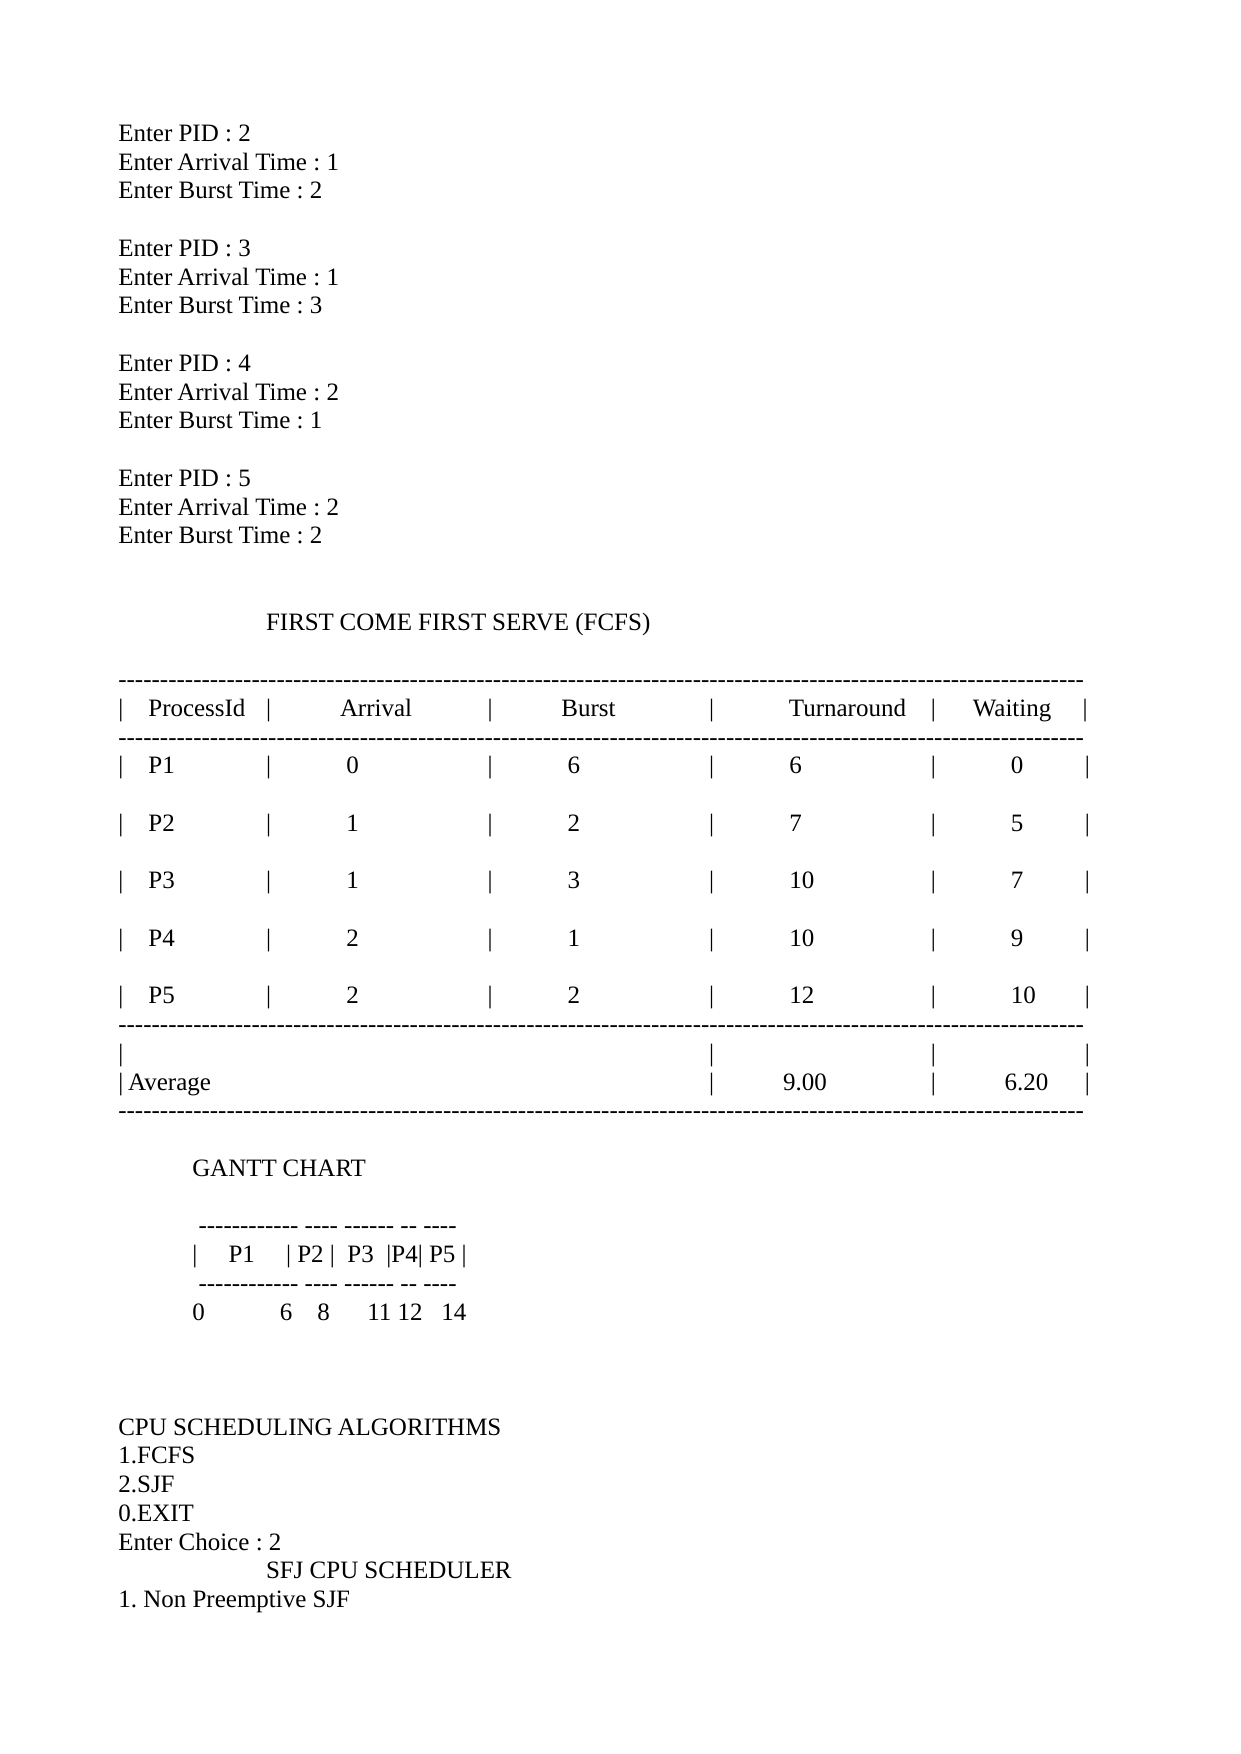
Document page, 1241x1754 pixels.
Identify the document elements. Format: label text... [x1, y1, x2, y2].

text | P1 | P2 | P3 |P4| P5 | [118, 1239, 1122, 1268]
text Enter Burst Time : 3 [118, 291, 1122, 319]
text | P1 | 0 | 6 | 6 | 0 | [118, 751, 1122, 779]
text SFJ CPU SCHEDULER [118, 1556, 1122, 1584]
text Enter Arrival Time : 1 [118, 262, 1122, 291]
text Enter PID : 5 [118, 463, 1122, 492]
text Enter Arrival Time : 2 [118, 377, 1122, 406]
text ------------ ---- ------ -- ---- [118, 1211, 1122, 1239]
text -------------------------------------------------------------------------------------------------------------------- [118, 1009, 1122, 1038]
text | P2 | 1 | 2 | 7 | 5 | [118, 808, 1122, 837]
text 2.SJF [118, 1469, 1122, 1498]
text | P5 | 2 | 2 | 12 | 10 | [118, 981, 1122, 1009]
text Enter Burst Time : 1 [118, 406, 1122, 434]
text FIRST COME FIRST SERVE (FCFS) [118, 607, 1122, 636]
text GANTT CHART [118, 1153, 1122, 1182]
text Enter PID : 2 [118, 118, 1122, 147]
text 1. Non Preemptive SJF [118, 1584, 1122, 1613]
text -------------------------------------------------------------------------------------------------------------------- [118, 664, 1122, 693]
text | P4 | 2 | 1 | 10 | 9 | [118, 923, 1122, 952]
text CPU SCHEDULING ALGORITHMS [118, 1412, 1122, 1441]
text Enter PID : 3 [118, 233, 1122, 262]
text | P3 | 1 | 3 | 10 | 7 | [118, 866, 1122, 894]
text Enter Arrival Time : 2 [118, 492, 1122, 521]
text -------------------------------------------------------------------------------------------------------------------- [118, 1096, 1122, 1124]
text Enter PID : 4 [118, 348, 1122, 377]
text | Average | 9.00 | 6.20 | [118, 1067, 1122, 1096]
text 1.FCFS [118, 1441, 1122, 1469]
text Enter Arrival Time : 1 [118, 147, 1122, 176]
text ------------ ---- ------ -- ---- [118, 1268, 1122, 1297]
text | ProcessId | Arrival | Burst | Turnaround | Waiting | [118, 693, 1122, 722]
text -------------------------------------------------------------------------------------------------------------------- [118, 722, 1122, 751]
text 0 6 8 11 12 14 [118, 1297, 1122, 1326]
text 0.EXIT [118, 1498, 1122, 1527]
text | | | | [118, 1038, 1122, 1067]
text Enter Choice : 2 [118, 1527, 1122, 1556]
text Enter Burst Time : 2 [118, 521, 1122, 549]
text Enter Burst Time : 2 [118, 176, 1122, 204]
